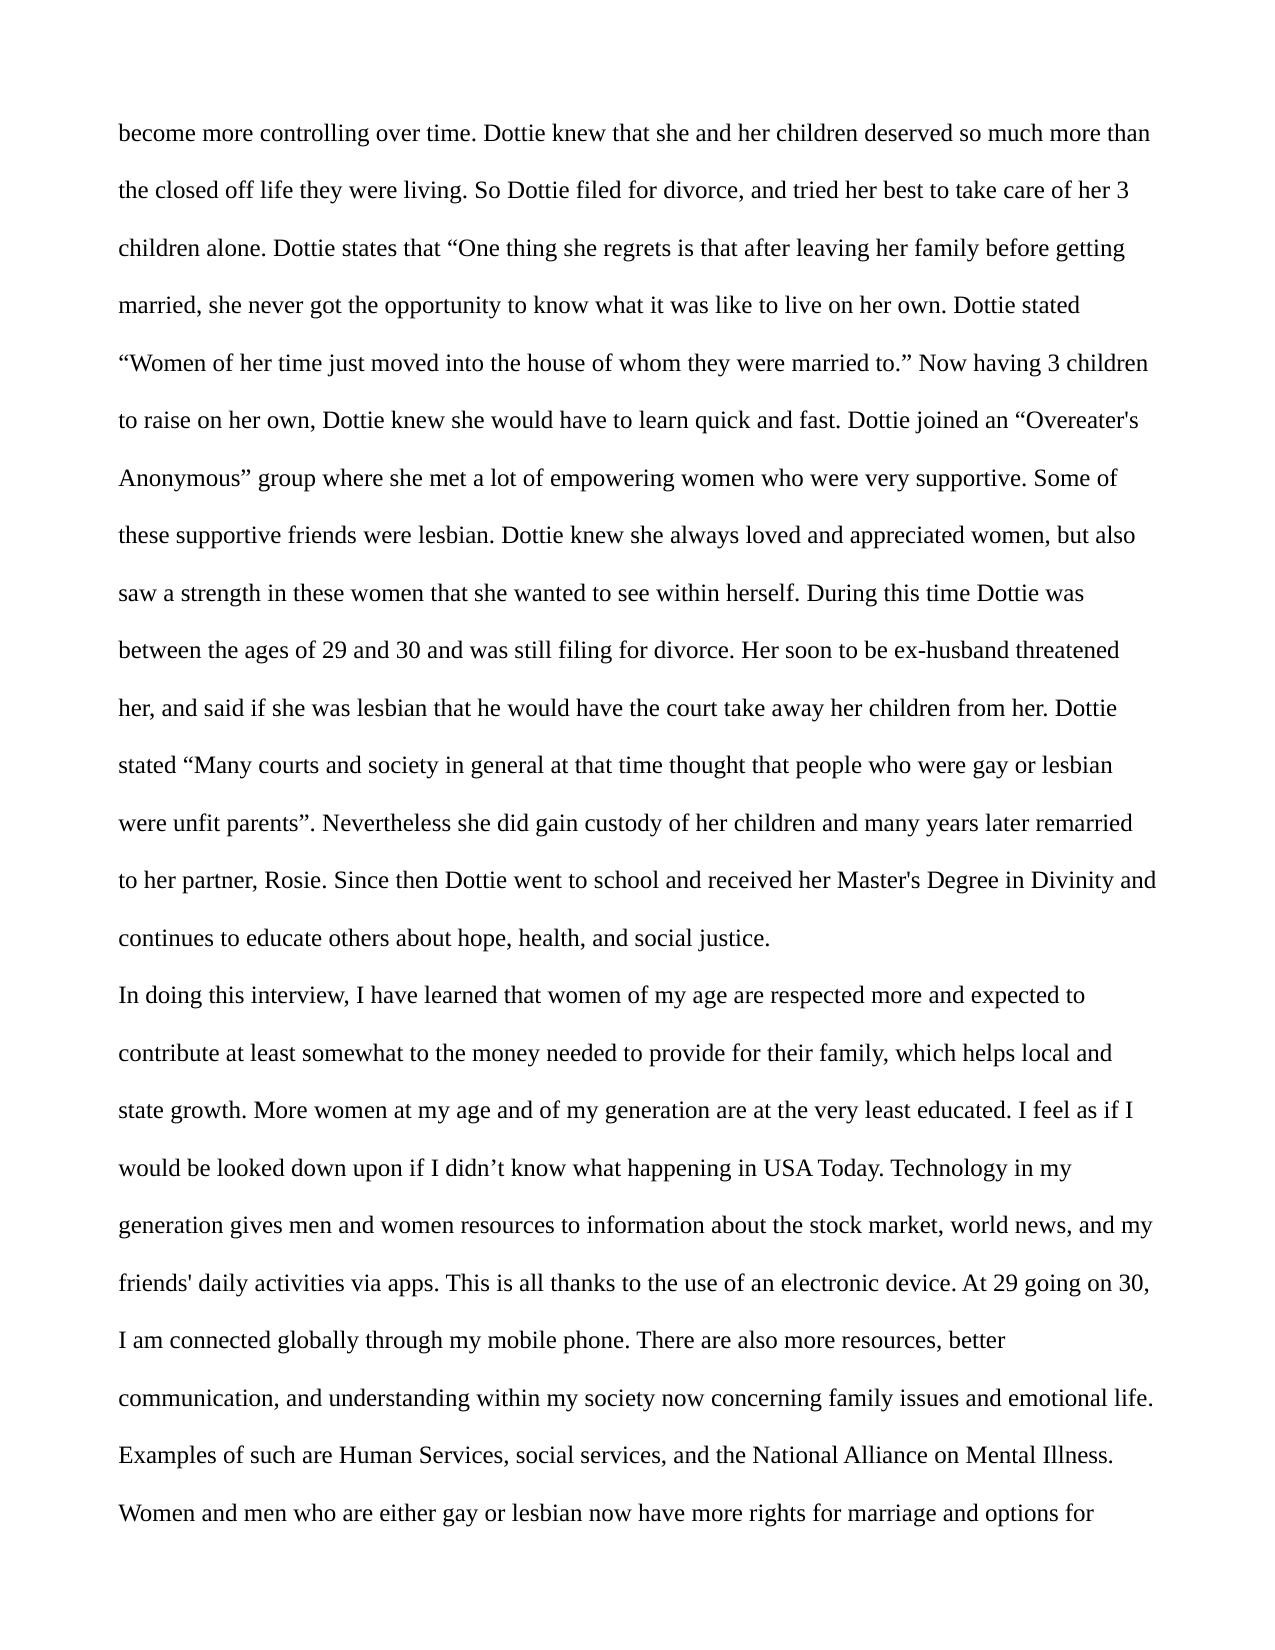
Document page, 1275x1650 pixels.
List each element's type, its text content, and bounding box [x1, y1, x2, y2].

text become more controlling over time. Dottie knew that she and her children deserved so much more than the closed off life they were living. So Dottie filed for divorce, and tried her best to take care of her 3 children alone. Dottie states that “One thing she regrets is that after leaving her family before getting married, she never got the opportunity to know what it was like to live on her own. Dottie stated “Women of her time just moved into the house of whom they were married to.” Now having 3 children to raise on her own, Dottie knew she would have to learn quick and fast. Dottie joined an “Overeater's Anonymous” group where she met a lot of empowering women who were very supportive. Some of these supportive friends were lesbian. Dottie knew she always loved and appreciated women, but also saw a strength in these women that she wanted to see within herself. During this time Dottie was between the ages of 29 and 30 and was still filing for divorce. Her soon to be ex-husband threatened her, and said if she was lesbian that he would have the court take away her children from her. Dottie stated “Many courts and society in general at that time thought that people who were gay or lesbian were unfit parents”. Nevertheless she did gain custody of her children and many years later remarried to her partner, Rosie. Since then Dottie went to school and received her Master's Degree in Divinity and continues to educate others about hope, health, and social justice. [118, 118, 1157, 952]
text In doing this interview, I have learned that women of my age are respected more and expected to contribute at least somewhat to the money needed to provide for their family, which helps local and state growth. More women at my age and of my generation are at the very least educated. I feel as if I would be looked down upon if I didn’t know what happening in USA Today. Technology in my generation gives men and women resources to information about the stock market, world news, and my friends' daily activities via apps. This is all thanks to the use of an electronic device. At 29 going on 30, I am connected globally through my mobile phone. There are also more resources, better communication, and understanding within my society now concerning family issues and emotional life. Examples of such are Human Services, social services, and the National Alliance on Mental Illness. Women and men who are either gay or lesbian now have more rights for marriage and options for [118, 981, 1157, 1527]
